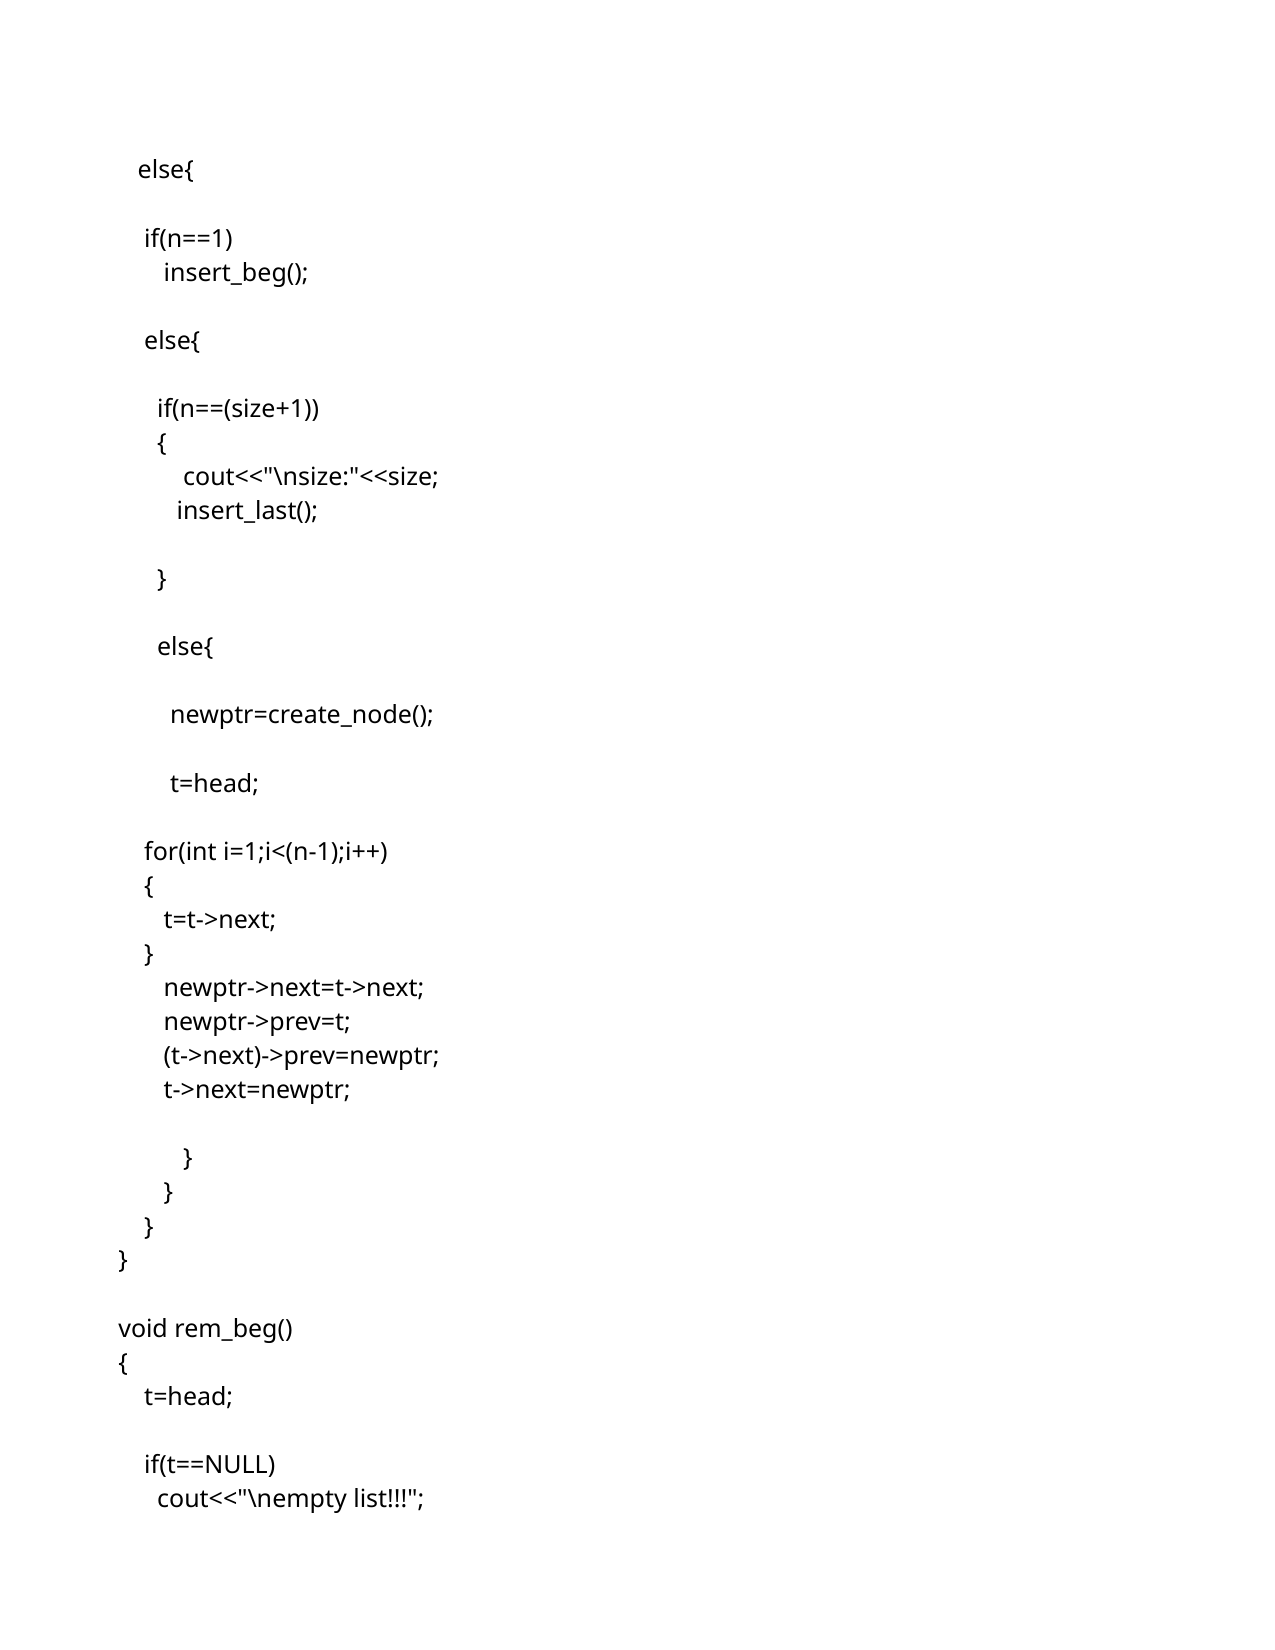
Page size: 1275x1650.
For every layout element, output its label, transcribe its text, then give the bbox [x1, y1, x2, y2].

text { [118, 1344, 1157, 1378]
text void rem_beg() [118, 1310, 1157, 1344]
text else{ [118, 629, 1157, 663]
text { [118, 867, 1157, 902]
text t=head; [118, 1378, 1157, 1412]
text insert_beg(); [118, 254, 1157, 288]
text cout<<"\nsize:"<<size; [118, 459, 1157, 493]
text if(n==(size+1)) [118, 391, 1157, 425]
text for(int i=1;i<(n-1);i++) [118, 833, 1157, 867]
text } [118, 936, 1157, 970]
text } [118, 1242, 1157, 1276]
text if(n==1) [118, 220, 1157, 254]
text else{ [118, 322, 1157, 357]
text { [118, 425, 1157, 459]
text newptr=create_node(); [118, 697, 1157, 731]
text insert_last(); [118, 493, 1157, 527]
text else{ [118, 152, 1157, 186]
text } [118, 1140, 1157, 1174]
text } [118, 1208, 1157, 1242]
text } [118, 561, 1157, 595]
text (t->next)->prev=newptr; [118, 1038, 1157, 1072]
text t=t->next; [118, 902, 1157, 936]
text t=head; [118, 765, 1157, 799]
text } [118, 1174, 1157, 1208]
text cout<<"\nempty list!!!"; [118, 1481, 1157, 1515]
text newptr->next=t->next; [118, 970, 1157, 1004]
text t->next=newptr; [118, 1072, 1157, 1106]
text if(t==NULL) [118, 1447, 1157, 1481]
text newptr->prev=t; [118, 1004, 1157, 1038]
